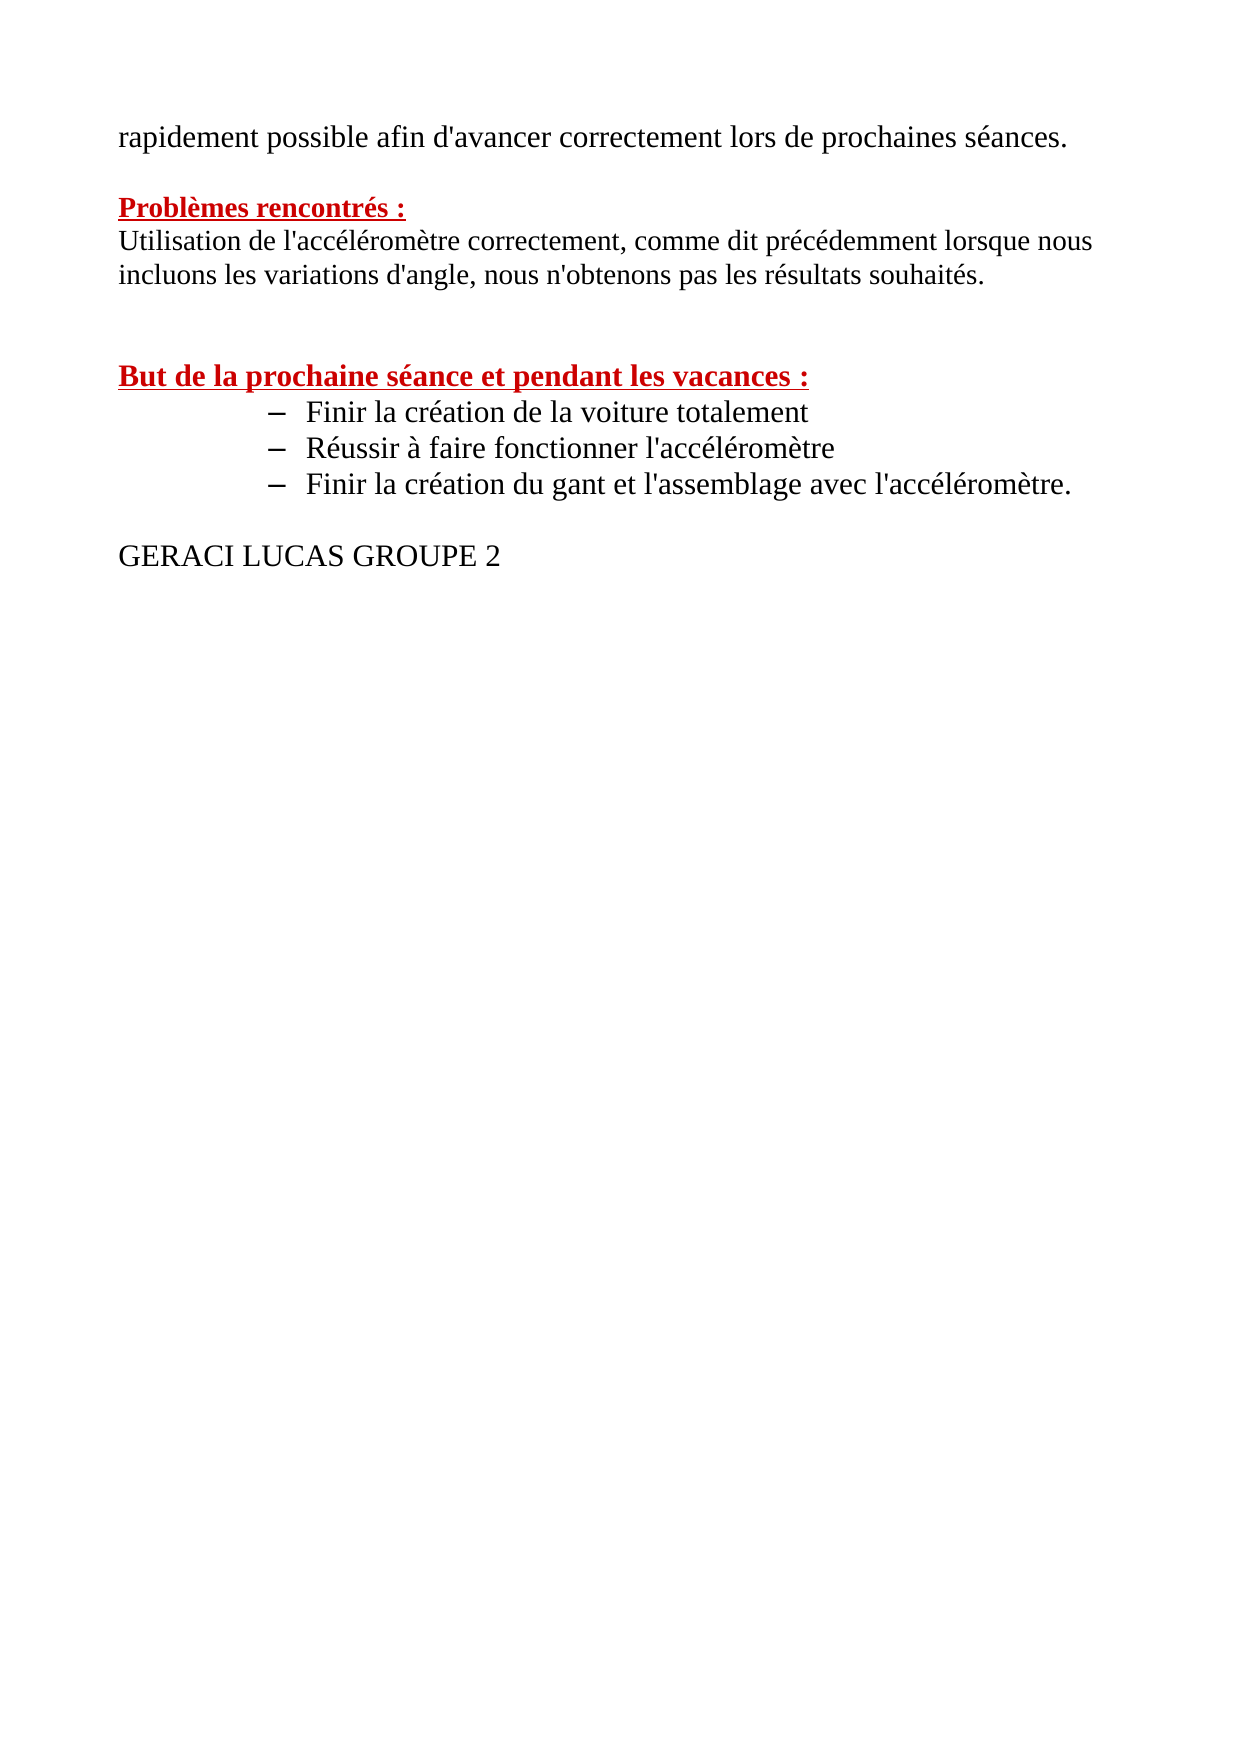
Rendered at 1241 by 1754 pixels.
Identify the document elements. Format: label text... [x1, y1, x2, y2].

text GERACI LUCAS GROUPE 2 [118, 537, 1122, 602]
list Finir la création de la voiture totalement [268, 394, 1122, 429]
text Problèmes rencontrés : [118, 190, 1122, 223]
text Utilisation de l'accéléromètre correctement, comme dit précédemment lorsque nous incluons les variations d'angle, nous n'obtenons pas les résultats souhaités. [118, 223, 1122, 291]
list Réussir à faire fonctionner l'accéléromètre [268, 429, 1122, 466]
text rapidement possible afin d'avancer correctement lors de prochaines séances. [118, 118, 1122, 154]
list Finir la création du gant et l'assemblage avec l'accéléromètre. [268, 466, 1122, 501]
text But de la prochaine séance et pendant les vacances : [118, 358, 1122, 394]
